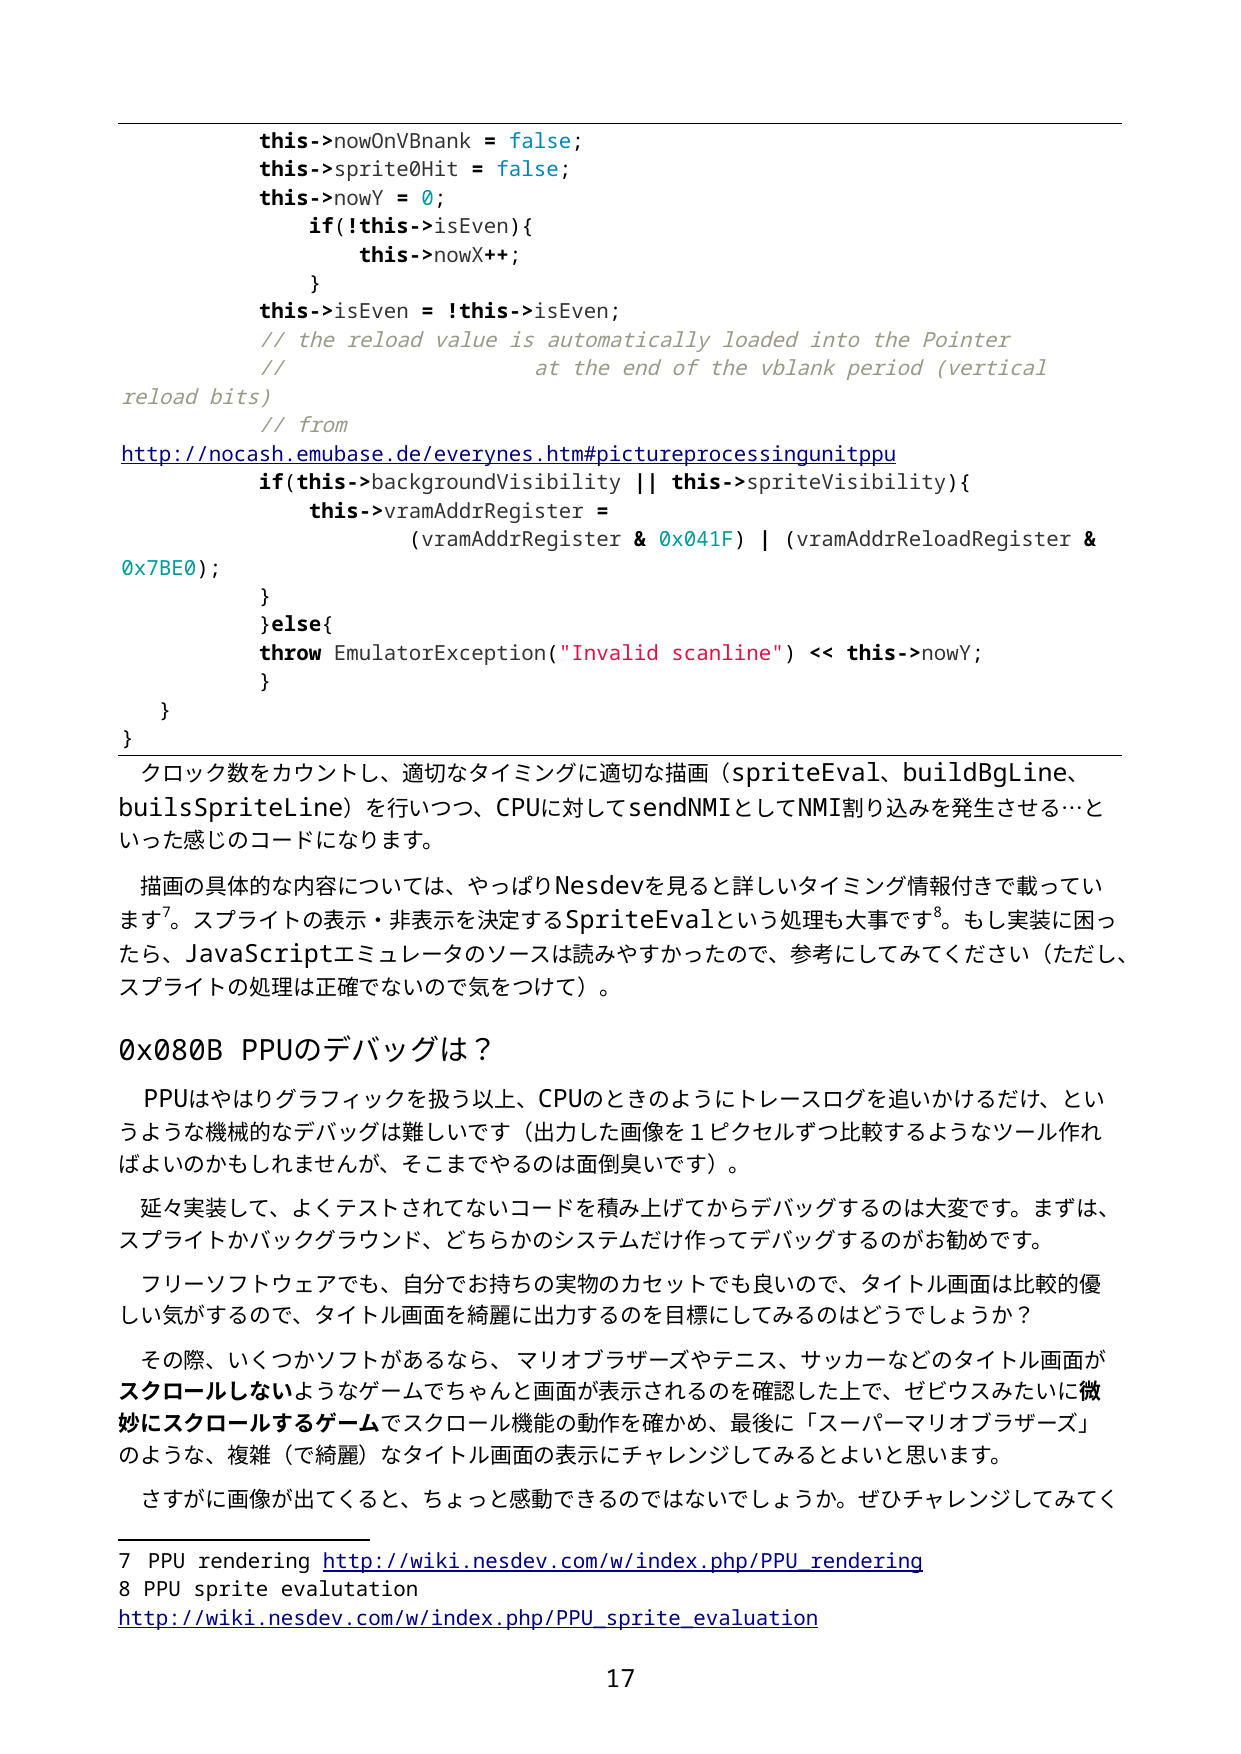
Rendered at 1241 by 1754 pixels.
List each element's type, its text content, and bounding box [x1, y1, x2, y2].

text その際、いくつかソフトがあるなら、 マリオブラザーズやテニス、サッカーなどのタイトル画面がスクロールしないようなゲームでちゃんと画面が表示されるのを確認した上で、ゼビウスみたいに微妙にスクロールするゲームでスクロール機能の動作を確かめ、最後に「スーパーマリオブラザーズ」のような、複雑（で綺麗）なタイトル画面の表示にチャレンジしてみるとよいと思います。 [118, 1343, 1122, 1469]
text this->nowOnVBnank = false; this->sprite0Hit = false; this->nowY = 0; if(!this->isEven){ this->nowX++; } this->isEven = !this->isEven; // the reload value is automatically loaded into the Pointer // at the end of the vblank period (vertical reload bits) // from http://nocash.emubase.de/everynes.htm#pictureprocessingunitppu if(this->backgroundVisibility || this->spriteVisibility){ this->vramAddrRegister = (vramAddrRegister & 0x041F) | (vramAddrReloadRegister & 0x7BE0); } [118, 124, 1122, 606]
text }else{ throw EmulatorException("Invalid scanline") << this->nowY; [118, 606, 1122, 663]
text } } } [118, 663, 1122, 755]
text 描画の具体的な内容については、やっぱりNesdevを見ると詳しいタイミング情報付きで載っています。スプライトの表示・非表示を決定するSpriteEvalという処理も大事です。もし実装に困ったら、JavaScriptエミュレータのソースは読みやすかったので、参考にしてみてください（ただし、スプライトの処理は正確でないので気をつけて）。 [118, 867, 1122, 1001]
text 延々実装して、よくテストされてないコードを積み上げてからデバッグするのは大変です。まずは、スプライトかバックグラウンド、どちらかのシステムだけ作ってデバッグするのがお勧めです。 [118, 1191, 1122, 1254]
text PPU rendering http://wiki.nesdev.com/w/index.php/PPU_rendering [118, 1546, 1122, 1574]
text クロック数をカウントし、適切なタイミングに適切な描画（spriteEval、buildBgLine、 builsSpriteLine）を行いつつ、CPUに対してsendNMIとしてNMI割り込みを発生させる…といった感じのコードになります。 [118, 756, 1122, 855]
text PPU sprite evalutation http://wiki.nesdev.com/w/index.php/PPU_sprite_evaluation [118, 1574, 1122, 1631]
subtitle 0x080B PPUのデバッグは？ [118, 1026, 1122, 1069]
text PPUはやはりグラフィックを扱う以上、CPUのときのようにトレースログを追いかけるだけ、というような機械的なデバッグは難しいです（出力した画像を１ピクセルずつ比較するようなツール作ればよいのかもしれませんが、そこまでやるのは面倒臭いです）。 [118, 1081, 1122, 1178]
text さすがに画像が出てくると、ちょっと感動できるのではないでしょうか。ぜひチャレンジしてみてく [118, 1482, 1122, 1513]
text フリーソフトウェアでも、自分でお持ちの実物のカセットでも良いので、タイトル画面は比較的優しい気がするので、タイトル画面を綺麗に出力するのを目標にしてみるのはどうでしょうか？ [118, 1267, 1122, 1330]
